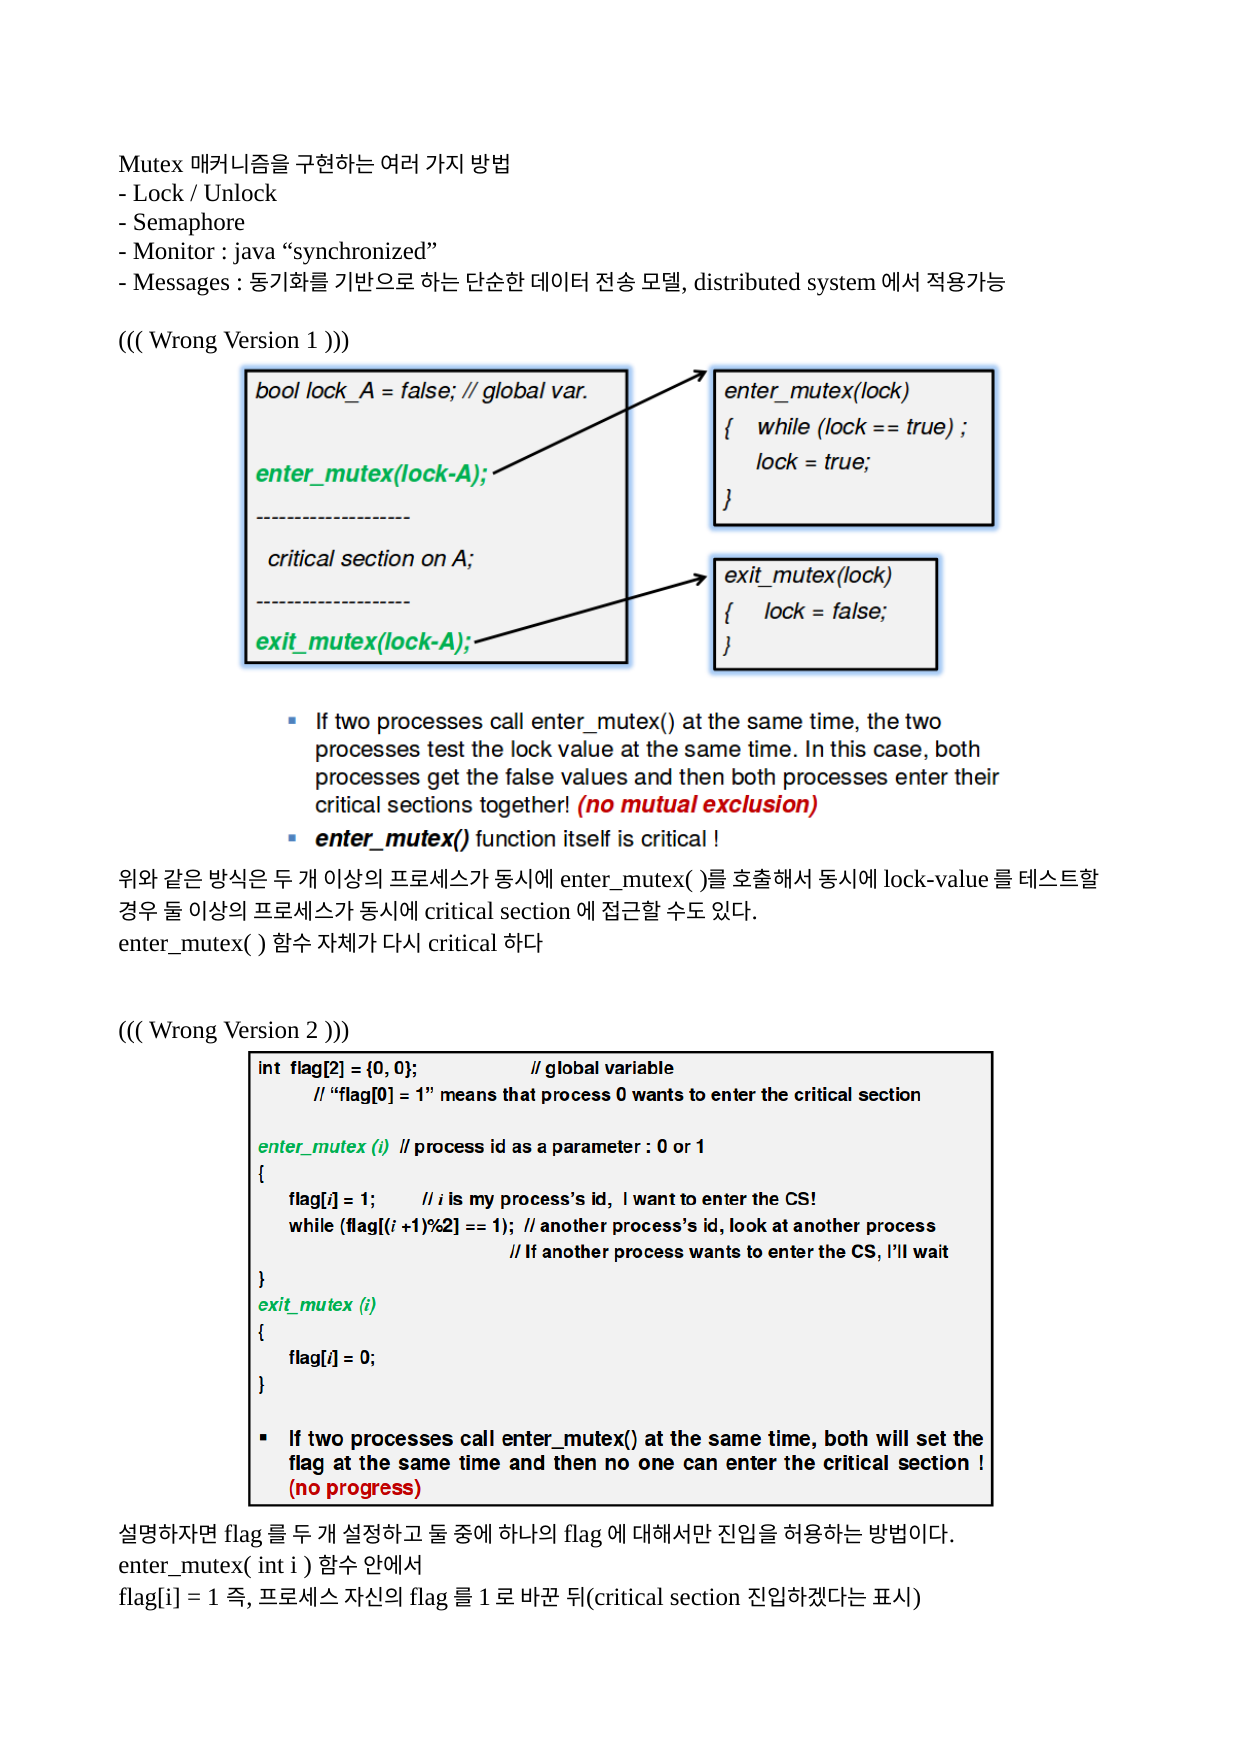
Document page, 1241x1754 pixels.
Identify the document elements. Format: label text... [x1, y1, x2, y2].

text enter_mutex( int i ) 함수 안에서 [118, 1548, 1122, 1580]
text flag[i] = 1 즉, 프로세스 자신의 flag를 1로 바꾼 뒤(critical section 진입하겠다는 표시) [118, 1580, 1122, 1612]
picture [230, 353, 1010, 863]
text - Lock / Unlock [118, 178, 1122, 207]
text - Messages : 동기화를 기반으로 하는 단순한 데이터 전송 모델, distributed system에서 적용가능 [118, 265, 1122, 296]
picture [240, 1043, 1001, 1517]
text - Semaphore [118, 207, 1122, 236]
text 위와 같은 방식은 두 개 이상의 프로세스가 동시에 enter_mutex( )를 호출해서 동시에 lock-value를 테스트할 경우 둘 이상의 프로세스가 동시에 critical section에 접근할 수도 있다. [118, 862, 1122, 926]
text 설명하자면 flag를 두 개 설정하고 둘 중에 하나의 flag에 대해서만 진입을 허용하는 방법이다. [118, 1517, 1122, 1548]
text - Monitor : java “synchronized” [118, 236, 1122, 265]
text Mutex 매커니즘을 구현하는 여러 가지 방법 [118, 147, 1122, 178]
text ((( Wrong Version 1 ))) [118, 325, 1122, 354]
text ((( Wrong Version 2 ))) [118, 1015, 1122, 1043]
text enter_mutex( ) 함수 자체가 다시 critical 하다 [118, 926, 1122, 957]
